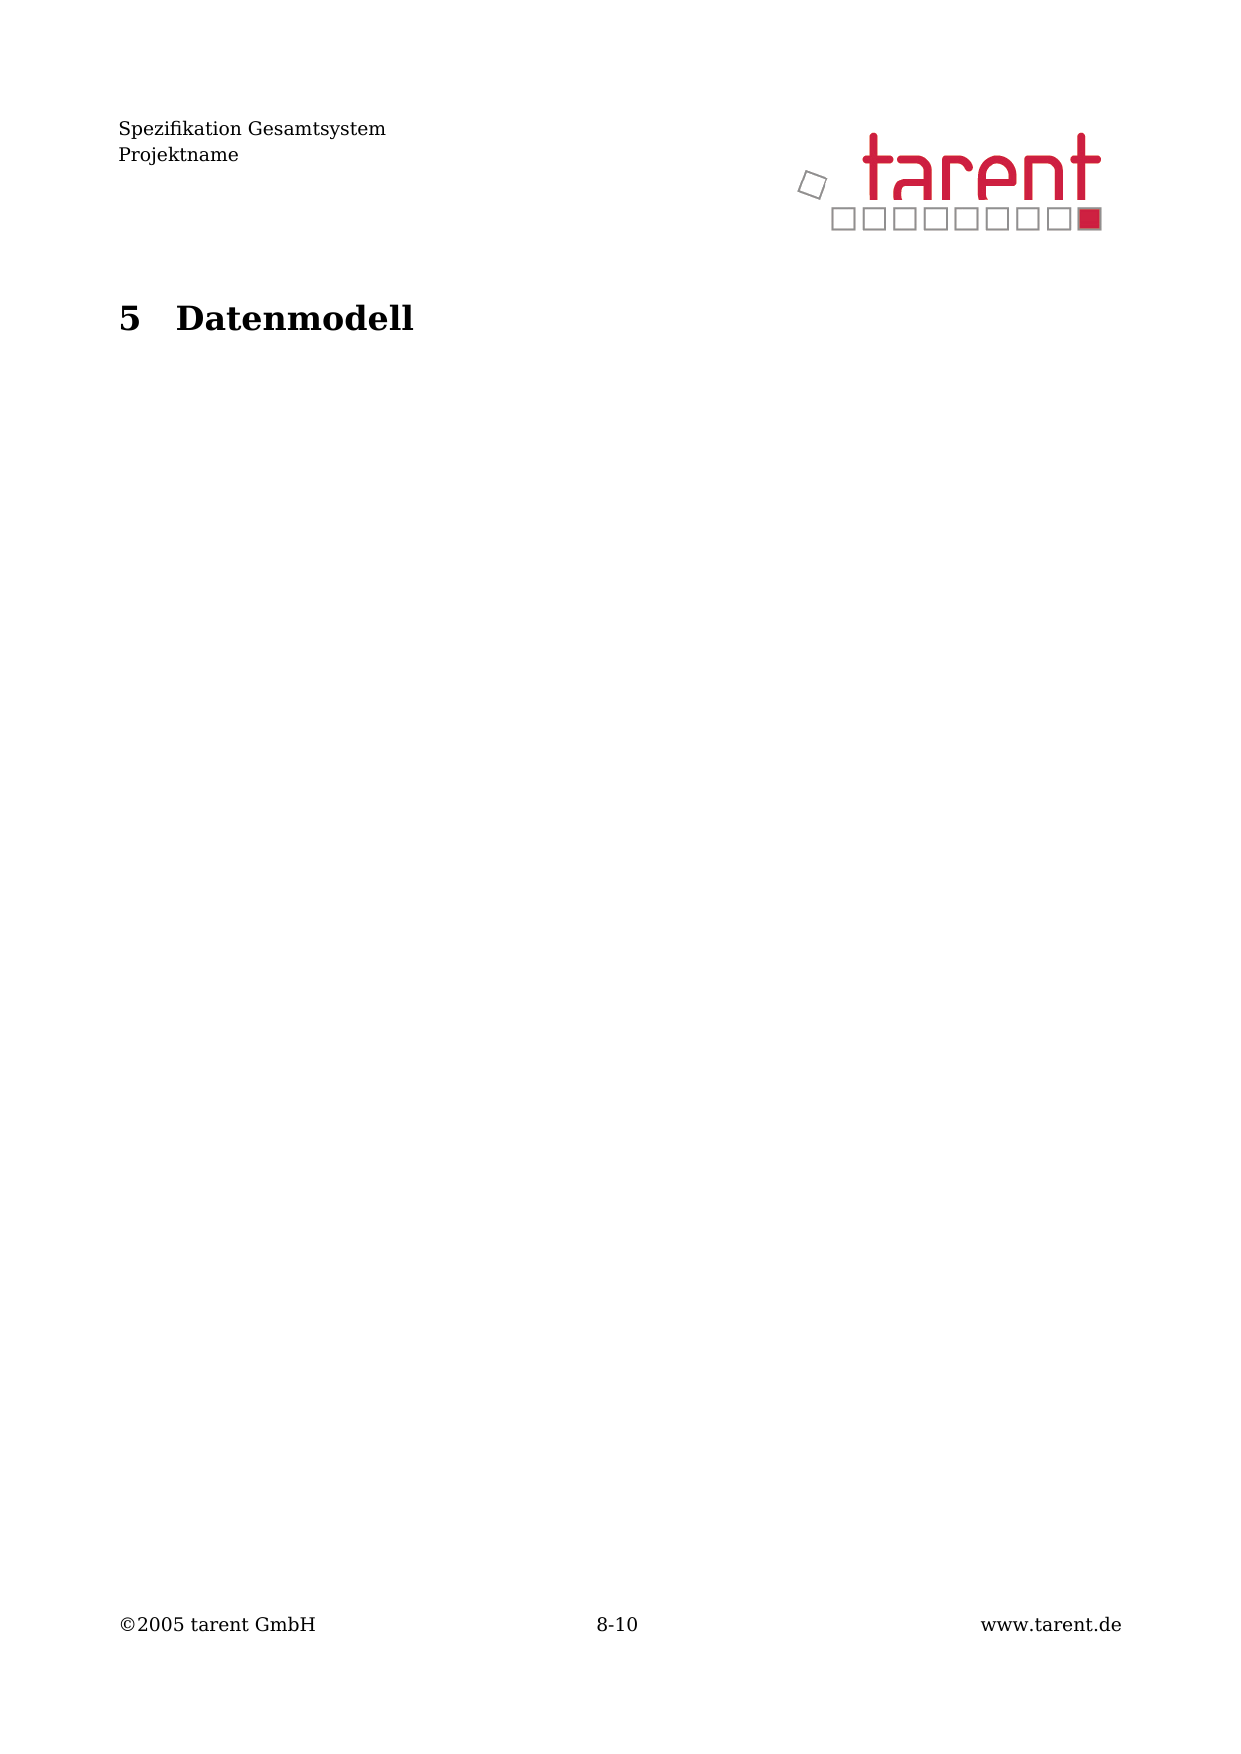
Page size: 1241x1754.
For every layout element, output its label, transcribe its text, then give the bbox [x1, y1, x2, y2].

picture [784, 120, 1117, 242]
subtitle Datenmodell [118, 299, 1122, 339]
